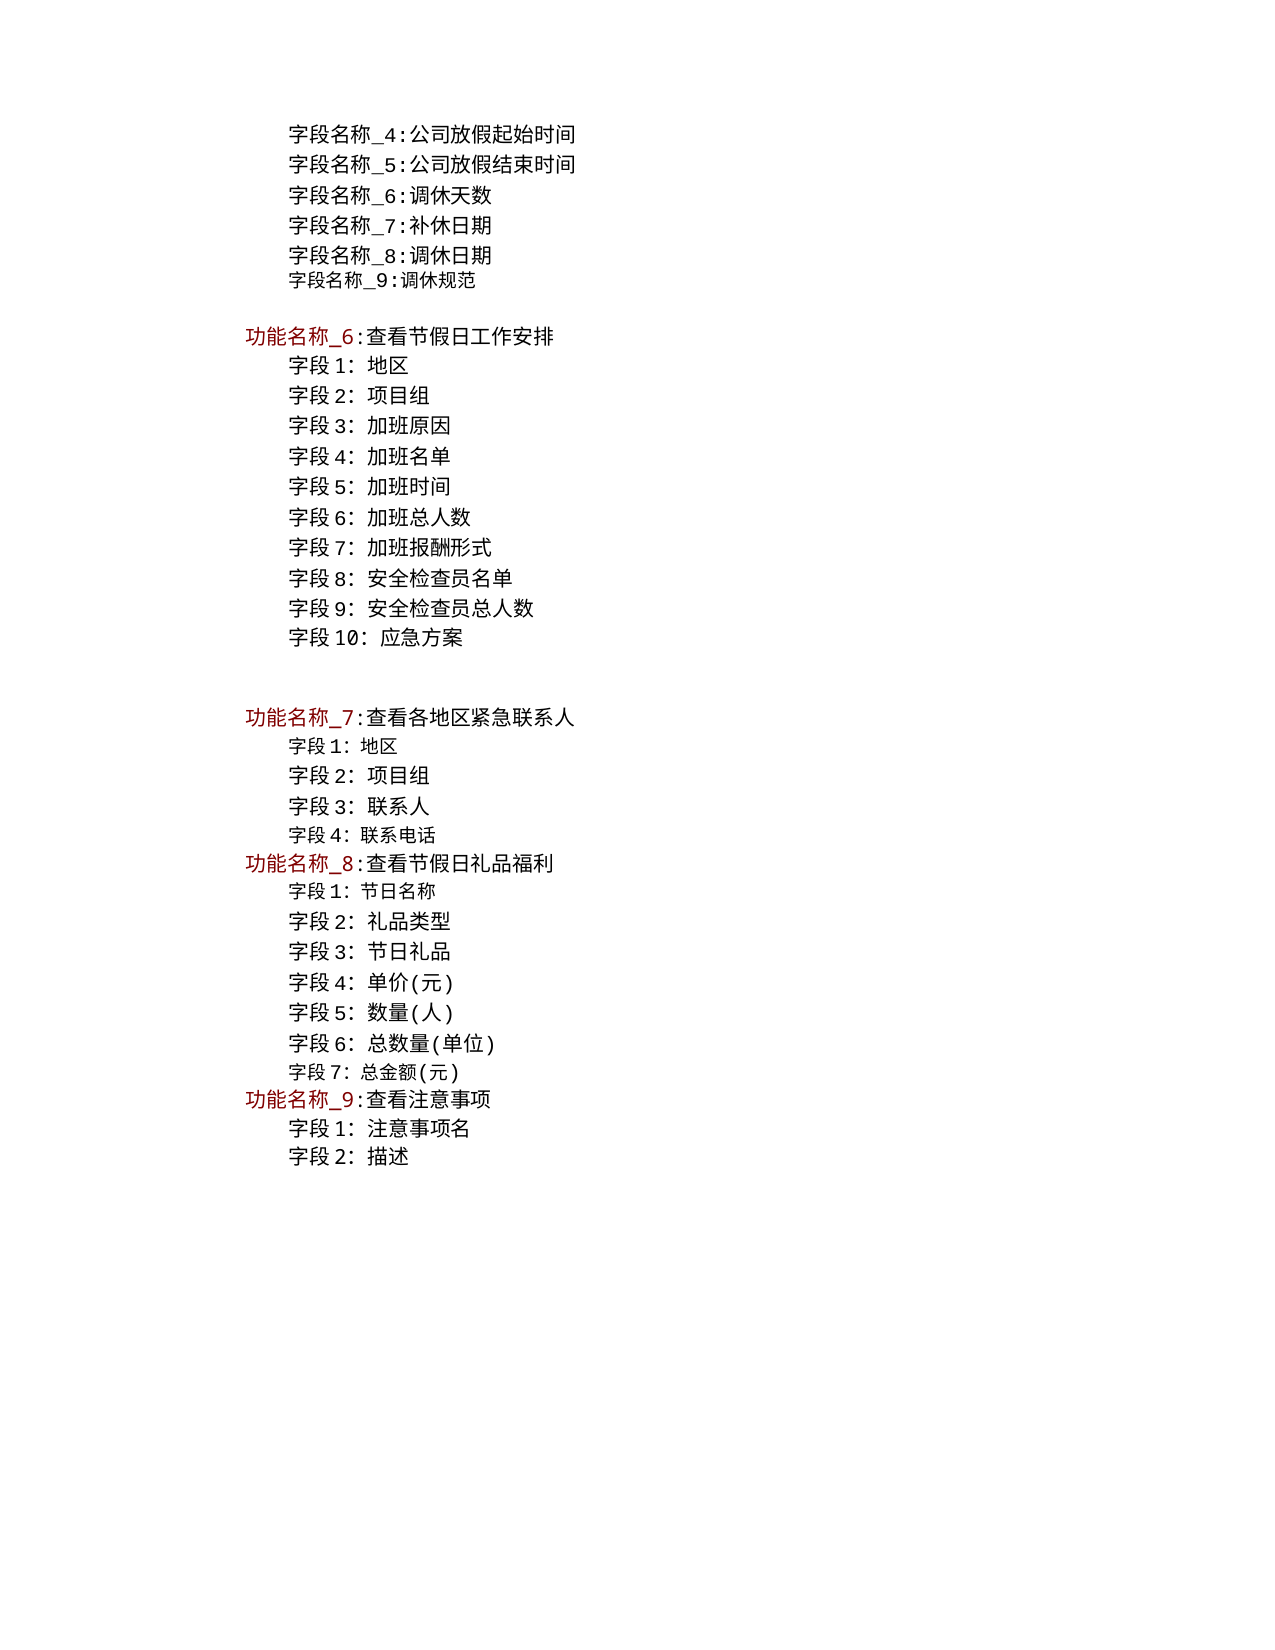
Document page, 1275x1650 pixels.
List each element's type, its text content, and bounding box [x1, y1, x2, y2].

text 字段2：描述 [118, 1142, 1157, 1171]
text 字段5：加班时间 [118, 471, 1157, 501]
text 字段名称_7:补休日期 [118, 209, 1157, 240]
text 字段6：总数量(单位) [118, 1027, 1157, 1057]
text 功能名称_6:查看节假日工作安排 [118, 322, 1157, 351]
text 字段名称_9:调休规范 [118, 270, 1157, 294]
text 字段8：安全检查员名单 [118, 562, 1157, 592]
text 字段3：联系人 [118, 790, 1157, 821]
text 字段3：节日礼品 [118, 936, 1157, 966]
text 功能名称_9:查看注意事项 [118, 1085, 1157, 1114]
text 字段7：总金额(元) [118, 1057, 1157, 1085]
text 功能名称_7:查看各地区紧急联系人 [118, 703, 1157, 732]
text 字段6：加班总人数 [118, 501, 1157, 531]
text 字段9：安全检查员总人数 [118, 592, 1157, 623]
text 字段5：数量(人) [118, 996, 1157, 1027]
text 字段名称_6:调休天数 [118, 179, 1157, 209]
text 字段1：节日名称 [118, 877, 1157, 905]
text 字段2：项目组 [118, 760, 1157, 790]
text 字段4：单价(元) [118, 966, 1157, 996]
text 字段1：地区 [118, 351, 1157, 379]
text 字段4：加班名单 [118, 440, 1157, 471]
text 功能名称_8:查看节假日礼品福利 [118, 849, 1157, 877]
text 字段4：联系电话 [118, 821, 1157, 849]
text 字段2：礼品类型 [118, 905, 1157, 936]
text 字段名称_4:公司放假起始时间 [118, 118, 1157, 148]
text 字段名称_8:调休日期 [118, 240, 1157, 270]
text 字段7：加班报酬形式 [118, 531, 1157, 562]
text 字段3：加班原因 [118, 410, 1157, 440]
text 字段名称_5:公司放假结束时间 [118, 148, 1157, 179]
text 字段1：地区 [118, 732, 1157, 760]
text 字段1：注意事项名 [118, 1114, 1157, 1142]
text 字段2：项目组 [118, 379, 1157, 410]
text 字段10：应急方案 [118, 623, 1157, 651]
